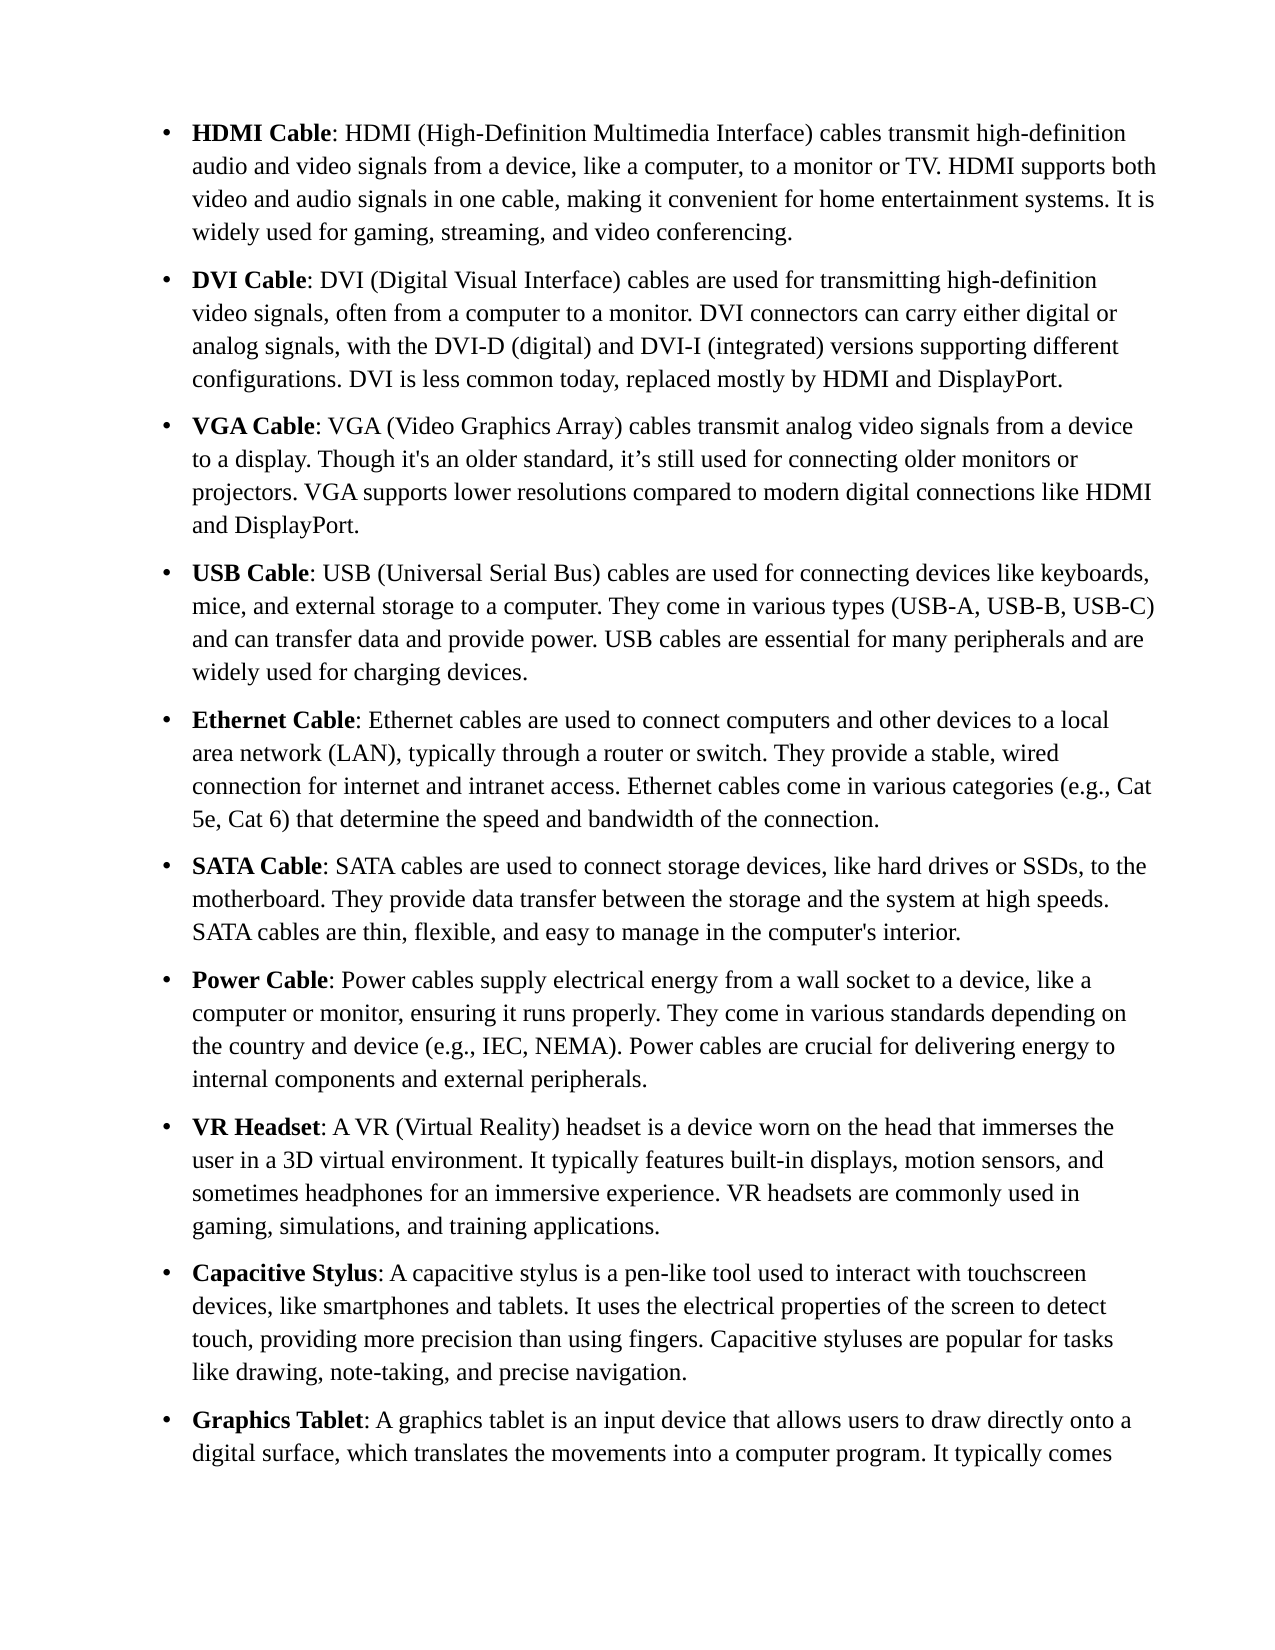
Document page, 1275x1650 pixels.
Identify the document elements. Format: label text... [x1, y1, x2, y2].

list DVI Cable: DVI (Digital Visual Interface) cables are used for transmitting high-definition video signals, often from a computer to a monitor. DVI connectors can carry either digital or analog signals, with the DVI-D (digital) and DVI-I (integrated) versions supporting different configurations. DVI is less common today, replaced mostly by HDMI and DisplayPort. [162, 265, 1157, 393]
list Power Cable: Power cables supply electrical energy from a wall socket to a device, like a computer or monitor, ensuring it runs properly. They come in various standards depending on the country and device (e.g., IEC, NEMA). Power cables are crucial for delivering energy to internal components and external peripherals. [162, 965, 1157, 1093]
list VGA Cable: VGA (Video Graphics Array) cables transmit analog video signals from a device to a display. Though it's an older standard, it’s still used for connecting older monitors or projectors. VGA supports lower resolutions compared to modern digital connections like HDMI and DisplayPort. [162, 411, 1157, 539]
list Graphics Tablet: A graphics tablet is an input device that allows users to draw directly onto a digital surface, which translates the movements into a computer program. It typically comes [162, 1405, 1157, 1467]
list SATA Cable: SATA cables are used to connect storage devices, like hard drives or SSDs, to the motherboard. They provide data transfer between the storage and the system at high speeds. SATA cables are thin, flexible, and easy to manage in the computer's interior. [162, 851, 1157, 946]
list HDMI Cable: HDMI (High-Definition Multimedia Interface) cables transmit high-definition audio and video signals from a device, like a computer, to a monitor or TV. HDMI supports both video and audio signals in one cable, making it convenient for home entertainment systems. It is widely used for gaming, streaming, and video conferencing. [162, 118, 1157, 246]
list VR Headset: A VR (Virtual Reality) headset is a device worn on the head that immerses the user in a 3D virtual environment. It typically features built-in displays, motion sensors, and sometimes headphones for an immersive experience. VR headsets are commonly used in gaming, simulations, and training applications. [162, 1112, 1157, 1239]
list Capacitive Stylus: A capacitive stylus is a pen-like tool used to interact with touchscreen devices, like smartphones and tablets. It uses the electrical properties of the screen to detect touch, providing more precision than using fingers. Capacitive styluses are popular for tasks like drawing, note-taking, and precise navigation. [162, 1258, 1157, 1386]
list USB Cable: USB (Universal Serial Bus) cables are used for connecting devices like keyboards, mice, and external storage to a computer. They come in various types (USB-A, USB-B, USB-C) and can transfer data and provide power. USB cables are essential for many peripherals and are widely used for charging devices. [162, 558, 1157, 686]
list Ethernet Cable: Ethernet cables are used to connect computers and other devices to a local area network (LAN), typically through a router or switch. They provide a stable, wired connection for internet and intranet access. Ethernet cables come in various categories (e.g., Cat 5e, Cat 6) that determine the speed and bandwidth of the connection. [162, 705, 1157, 833]
